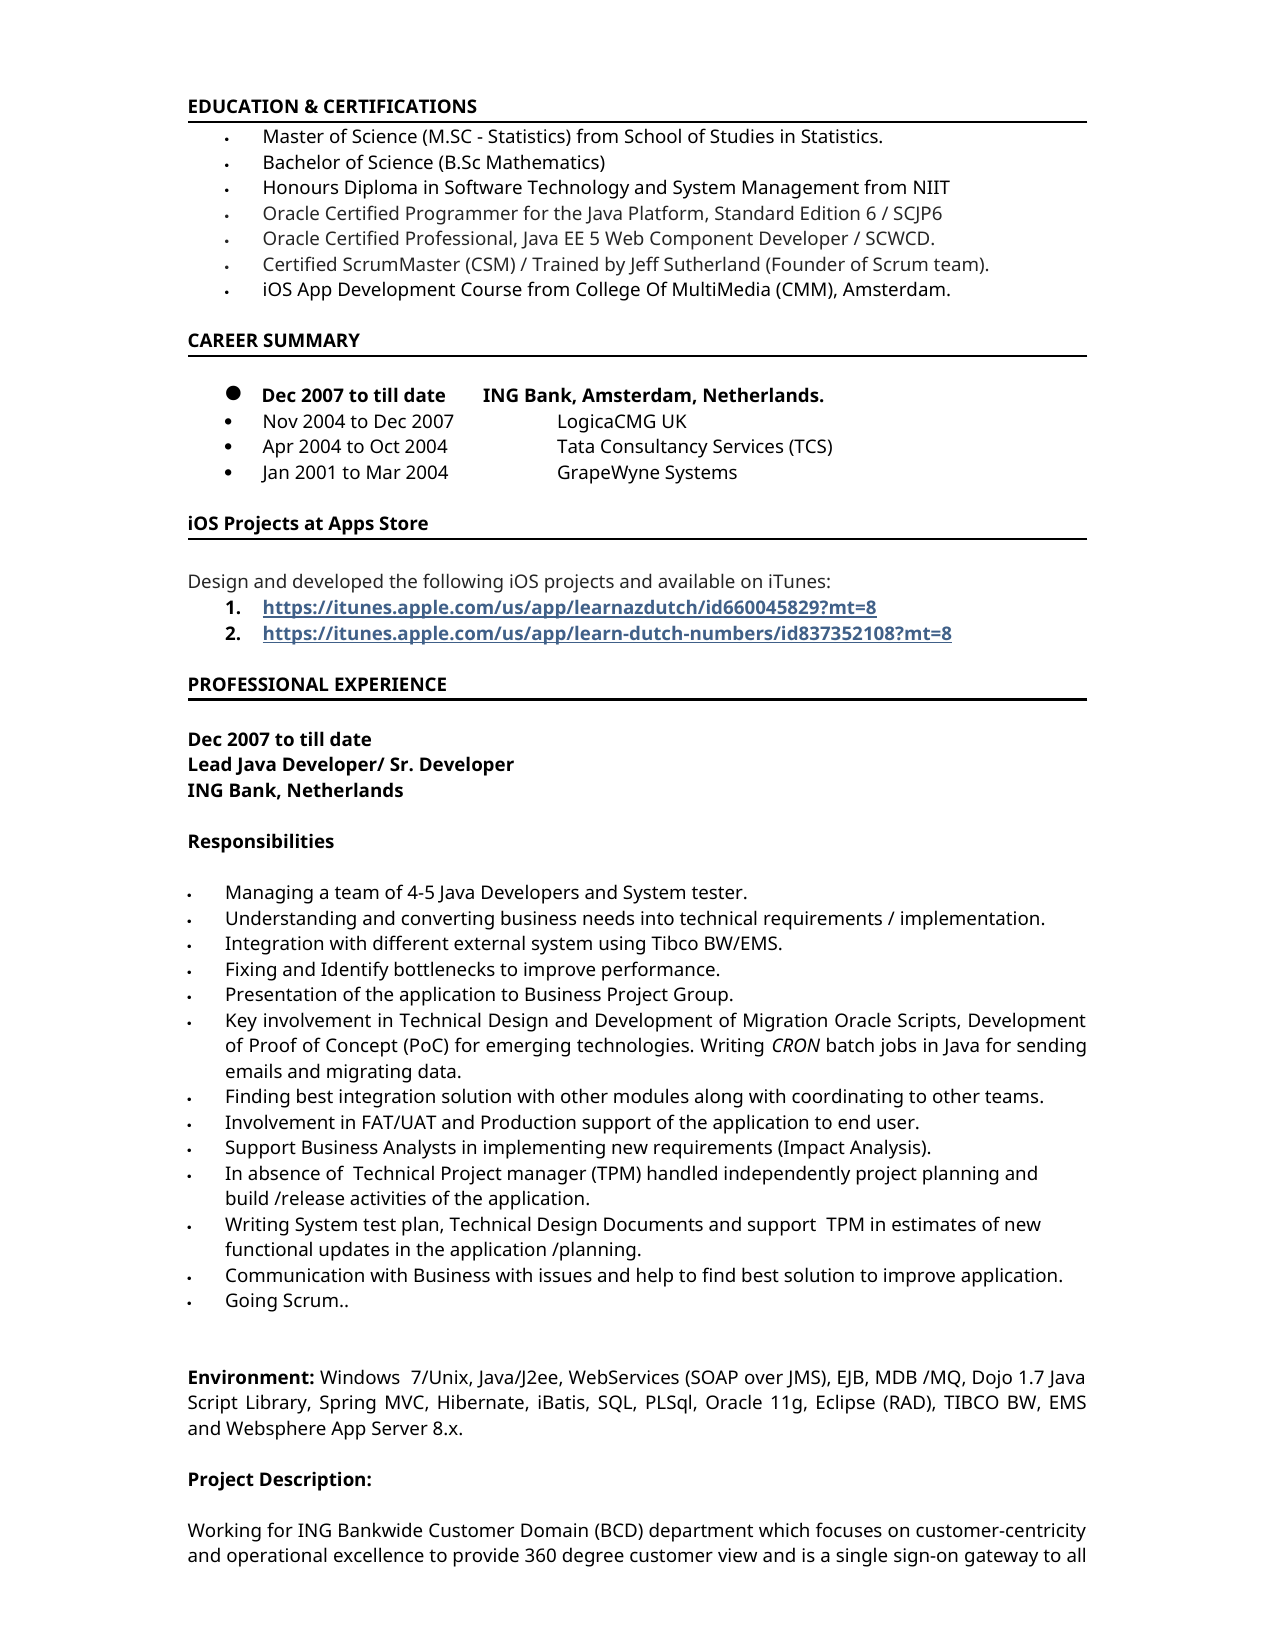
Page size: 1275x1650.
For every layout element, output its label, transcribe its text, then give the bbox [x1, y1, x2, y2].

text iOS Projects at Apps Store [187, 510, 1087, 540]
list https://itunes.apple.com/us/app/learn-dutch-numbers/id837352108?mt=8 [225, 620, 1087, 645]
list Fixing and Identify bottlenecks to improve performance. [187, 956, 1087, 981]
text Design and developed the following iOS projects and available on iTunes: [187, 569, 1087, 594]
list Finding best integration solution with other modules along with coordinating to other teams. [187, 1083, 1087, 1109]
list Integration with different external system using Tibco BW/EMS. [187, 930, 1087, 956]
list Support Business Analysts in implementing new requirements (Impact Analysis). [187, 1134, 1087, 1160]
text Project Description: [187, 1466, 1087, 1492]
list Managing a team of 4-5 Java Developers and System tester. [187, 879, 1087, 905]
list Understanding and converting business needs into technical requirements / implementation. [187, 905, 1087, 930]
text Dec 2007 to till date [187, 726, 1087, 752]
list Nov 2004 to Dec 2007 LogicaCMG UK [225, 408, 1087, 434]
text Responsibilities [187, 828, 1087, 854]
list Master of Science (M.SC - Statistics) from School of Studies in Statistics. [225, 123, 1087, 149]
list Jan 2001 to Mar 2004 GrapeWyne Systems [225, 459, 1087, 485]
list Presentation of the application to Business Project Group. [187, 981, 1087, 1007]
list Oracle Certified Programmer for the Java Platform, Standard Edition 6 / SCJP6 [225, 200, 1087, 226]
list Involvement in FAT/UAT and Production support of the application to end user. [187, 1109, 1087, 1134]
text EDUCATION & CERTIFICATIONS [187, 94, 1087, 123]
text ING Bank, Netherlands [187, 777, 1087, 803]
text PROFESSIONAL EXPERIENCE [187, 671, 1087, 701]
list Writing System test plan, Technical Design Documents and support TPM in estimates of new functional updates in the application /planning. [187, 1211, 1087, 1262]
list Going Scrum.. [187, 1288, 1087, 1313]
list https://itunes.apple.com/us/app/learnazdutch/id660045829?mt=8 [225, 594, 1087, 620]
text Lead Java Developer/ Sr. Developer [187, 752, 1087, 777]
text Working for ING Bankwide Customer Domain (BCD) department which focuses on customer-centricity and operational excellence to provide 360 degree customer view and is a single sign-on gateway to all [187, 1517, 1087, 1568]
list Certified ScrumMaster (CSM) / Trained by Jeff Sutherland (Founder of Scrum team). [225, 251, 1087, 277]
text Environment: Windows 7/Unix, Java/J2ee, WebServices (SOAP over JMS), EJB, MDB /MQ, Dojo 1.7 Java Script Library, Spring MVC, Hibernate, iBatis, SQL, PLSql, Oracle 11g, Eclipse (RAD), TIBCO BW, EMS and Websphere App Server 8.x. [187, 1364, 1087, 1441]
list Apr 2004 to Oct 2004 Tata Consultancy Services (TCS) [225, 434, 1087, 459]
list Key involvement in Technical Design and Development of Migration Oracle Scripts, Development of Proof of Concept (PoC) for emerging technologies. Writing CRON batch jobs in Java for sending emails and migrating data. [187, 1007, 1087, 1083]
list Honours Diploma in Software Technology and System Management from NIIT [225, 174, 1087, 200]
list Bachelor of Science (B.Sc Mathematics) [225, 149, 1087, 174]
list Dec 2007 to till date ING Bank, Amsterdam, Netherlands. [224, 383, 1087, 408]
list In absence of Technical Project manager (TPM) handled independently project planning and build /release activities of the application. [187, 1160, 1087, 1211]
list Oracle Certified Professional, Java EE 5 Web Component Developer / SCWCD. [225, 226, 1087, 251]
text CAREER SUMMARY [187, 328, 1087, 357]
list Communication with Business with issues and help to find best solution to improve application. [187, 1262, 1087, 1288]
list iOS App Development Course from College Of MultiMedia (CMM), Amsterdam. [225, 277, 1087, 302]
